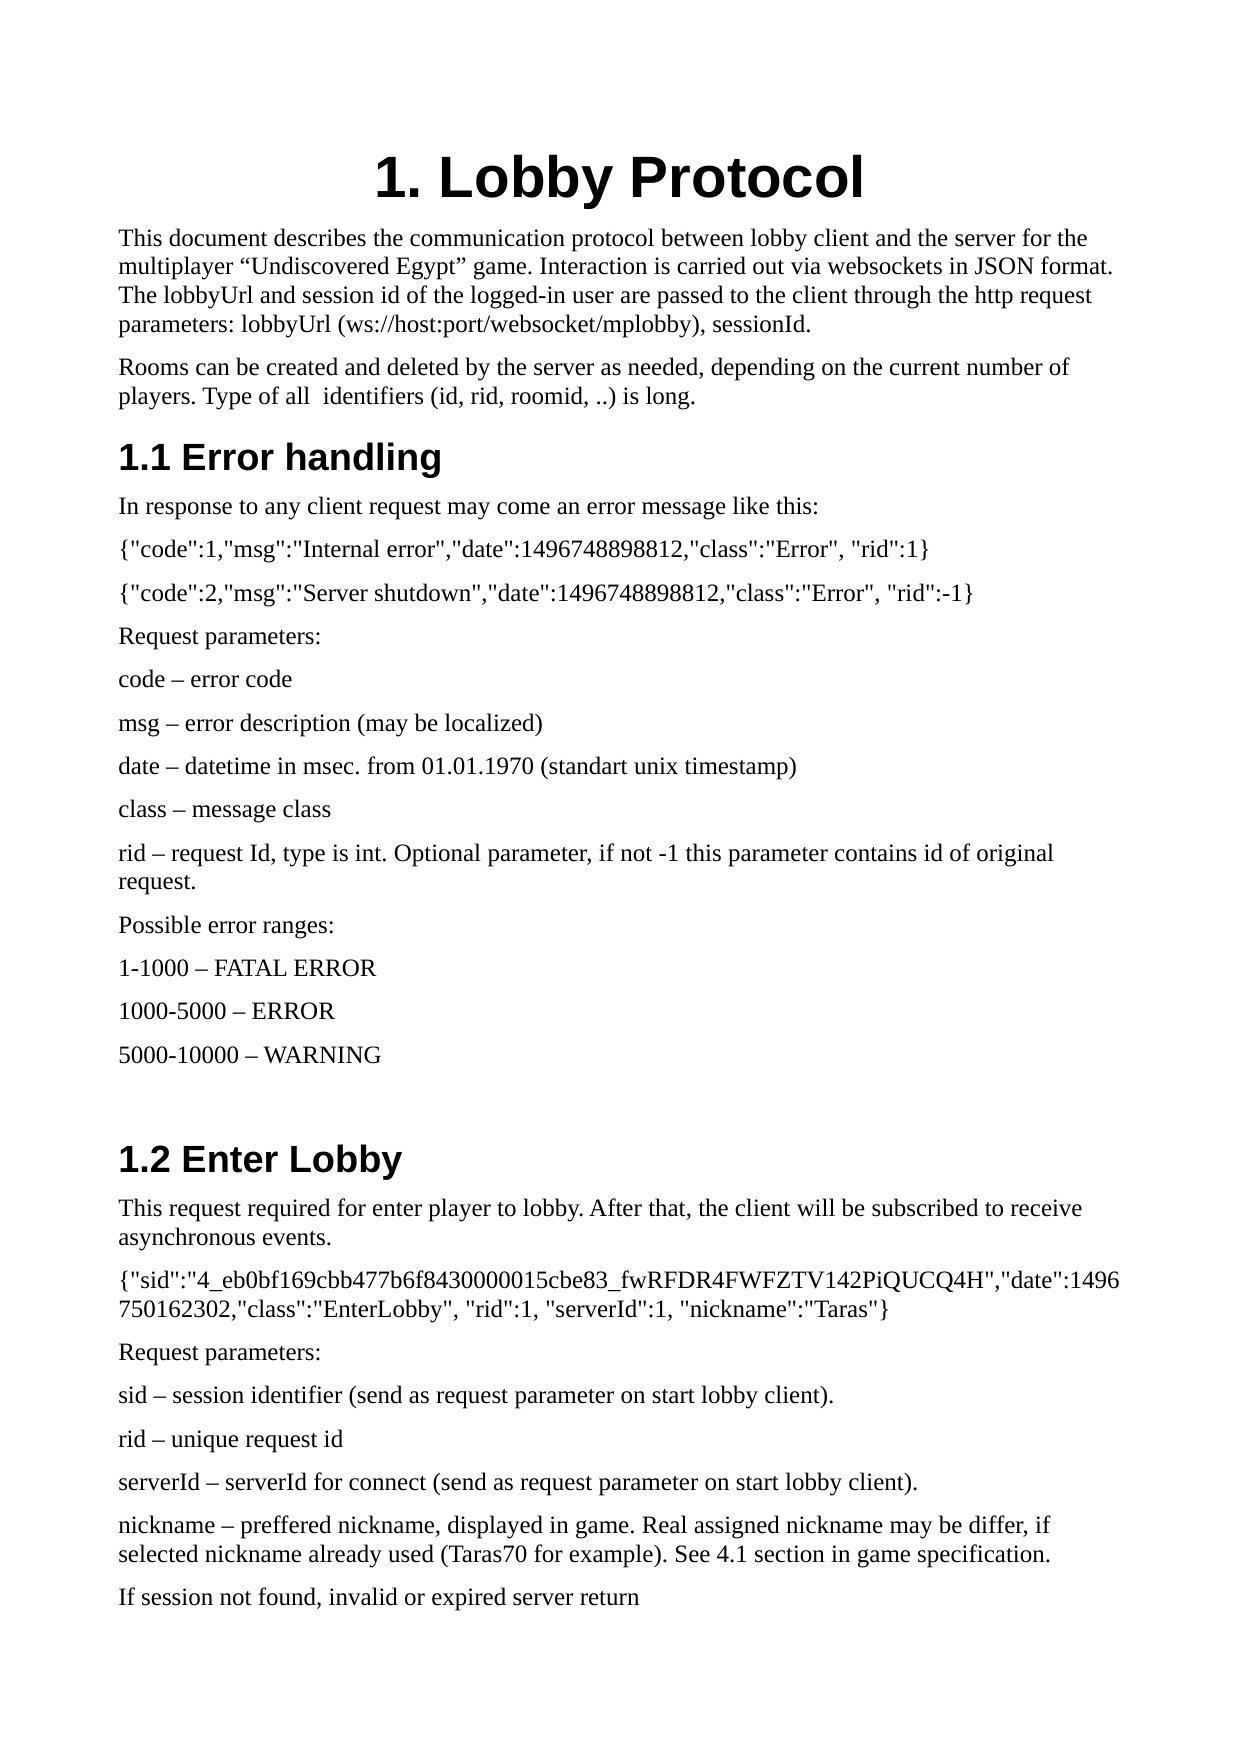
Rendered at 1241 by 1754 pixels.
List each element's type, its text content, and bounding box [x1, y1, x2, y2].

text Possible error ranges: [118, 910, 1122, 938]
text nickname – preffered nickname, displayed in game. Real assigned nickname may be differ, if selected nickname already used (Taras70 for example). See 4.1 section in game specification. [118, 1510, 1122, 1568]
text 5000-10000 – WARNING [118, 1040, 1122, 1068]
text This document describes the communication protocol between lobby client and the server for the multiplayer “Undiscovered Egypt” game. Interaction is carried out via websockets in JSON format. The lobbyUrl and session id of the logged-in user are passed to the client through the http request parameters: lobbyUrl (ws://host:port/websocket/mplobby), sessionId. [118, 223, 1122, 338]
text {"code":1,"msg":"Internal error","date":1496748898812,"class":"Error", "rid":1} [118, 534, 1122, 563]
text {"sid":"4_eb0bf169cbb477b6f8430000015cbe83_fwRFDR4FWFZTV142PiQUCQ4H","date":1496750162302,"class":"EnterLobby", "rid":1, "serverId":1, "nickname":"Taras"} [118, 1265, 1122, 1322]
text Rooms can be created and deleted by the server as needed, depending on the current number of players. Type of all identifiers (id, rid, roomid, ..) is long. [118, 352, 1122, 410]
text {"code":2,"msg":"Server shutdown","date":1496748898812,"class":"Error", "rid":-1} [118, 578, 1122, 606]
text 1-1000 – FATAL ERROR [118, 953, 1122, 982]
text 1000-5000 – ERROR [118, 996, 1122, 1025]
subtitle 1.1 Error handling [118, 435, 1122, 478]
text Request parameters: [118, 1337, 1122, 1366]
text This request required for enter player to lobby. After that, the client will be subscribed to receive asynchronous events. [118, 1193, 1122, 1250]
text rid – unique request id [118, 1424, 1122, 1452]
text sid – session identifier (send as request parameter on start lobby client). [118, 1380, 1122, 1409]
text msg – error description (may be localized) [118, 708, 1122, 736]
text code – error code [118, 664, 1122, 693]
text date – datetime in msec. from 01.01.1970 (standart unix timestamp) [118, 751, 1122, 780]
title 1. Lobby Protocol [118, 143, 1122, 210]
text rid – request Id, type is int. Optional parameter, if not -1 this parameter contains id of original request. [118, 838, 1122, 895]
text In response to any client request may come an error message like this: [118, 491, 1122, 520]
text class – message class [118, 794, 1122, 823]
text If session not found, invalid or expired server return [118, 1582, 1122, 1611]
text Request parameters: [118, 621, 1122, 650]
text serverId – serverId for connect (send as request parameter on start lobby client). [118, 1467, 1122, 1496]
subtitle 1.2 Enter Lobby [118, 1137, 1122, 1180]
